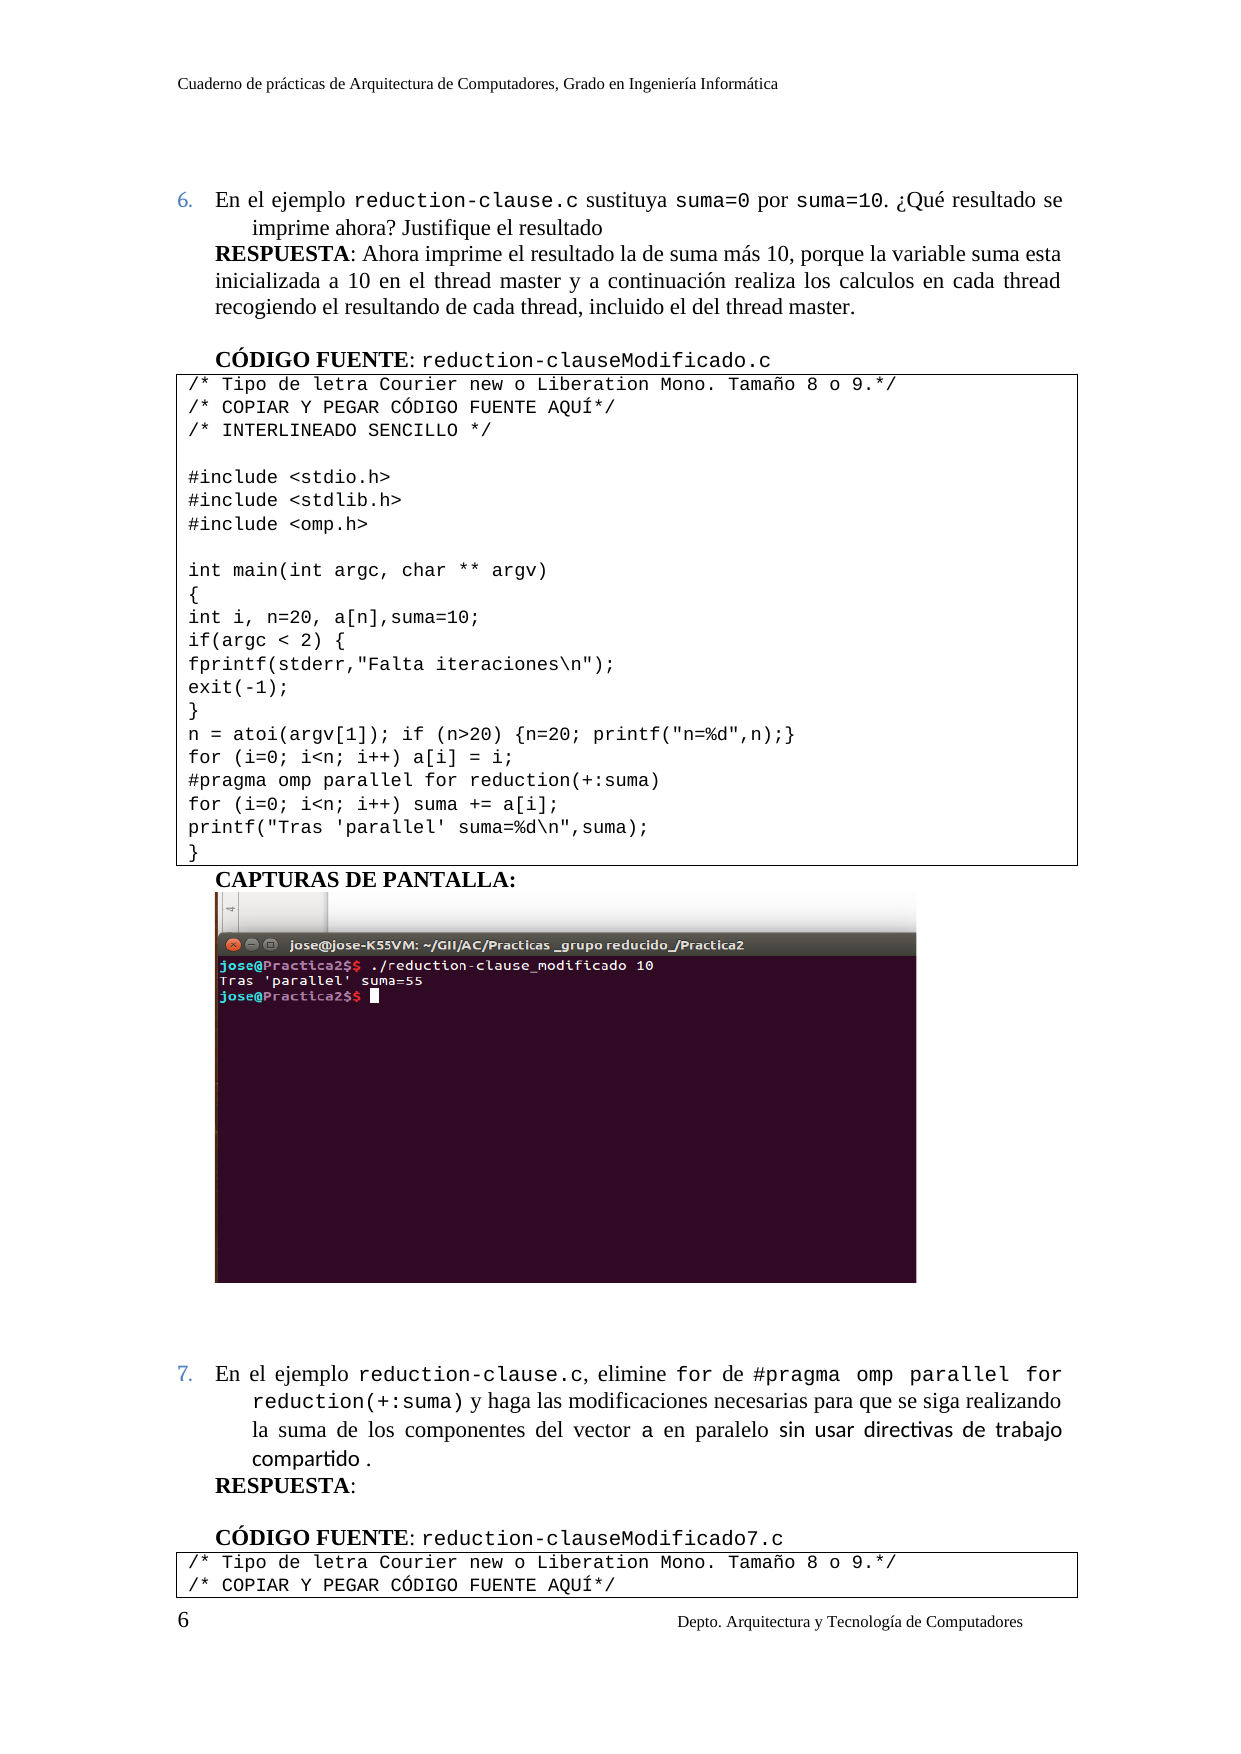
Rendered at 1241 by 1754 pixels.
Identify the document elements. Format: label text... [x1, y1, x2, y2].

text CAPTURAS DE PANTALLA: [215, 866, 1063, 892]
list En el ejemplo reduction-clause.c sustituya suma=0 por suma=10. ¿Qué resultado se imprime ahora? Justifique el resultado [177, 187, 1063, 241]
table_header /* Tipo de letra Courier new o Liberation Mono. Tamaño 8 o 9.*/ /* COPIAR Y PEGAR CÓDIGO FUENTE AQUÍ*/ /* INTERLINEADO SENCILLO */ #include <stdio.h> #include <stdlib.h> #include <omp.h> int main(int argc, char ** argv) { int i, n=20, a[n],suma=10; if(argc < 2) { fprintf(stderr,"Falta iteraciones\n"); exit(-1); } n = atoi(argv[1]); if (n>20) {n=20; printf("n=%d",n);} for (i=0; i<n; i++) a[i] = i; #pragma omp parallel for reduction(+:suma) for (i=0; i<n; i++) suma += a[i]; printf("Tras 'parallel' suma=%d\n",suma); } [177, 375, 1077, 865]
text CÓDIGO FUENTE: reduction-clauseModificado.c [215, 346, 1063, 373]
text RESPUESTA: Ahora imprime el resultado la de suma más 10, porque la variable suma esta inicializada a 10 en el thread master y a continuación realiza los calculos en cada thread recogiendo el resultando de cada thread, incluido el del thread master. [215, 241, 1063, 319]
table_header /* Tipo de letra Courier new o Liberation Mono. Tamaño 8 o 9.*/ /* COPIAR Y PEGAR CÓDIGO FUENTE AQUÍ*/ [177, 1553, 1077, 1597]
text RESPUESTA: [215, 1472, 1063, 1498]
text CÓDIGO FUENTE: reduction-clauseModificado7.c [215, 1524, 1063, 1552]
list En el ejemplo reduction-clause.c, elimine for de #pragma omp parallel for reduction(+:suma) y haga las modificaciones necesarias para que se siga realizando la suma de los componentes del vector a en paralelo sin usar directivas de trabajo compartido . [177, 1360, 1063, 1472]
picture [214, 892, 403, 1283]
